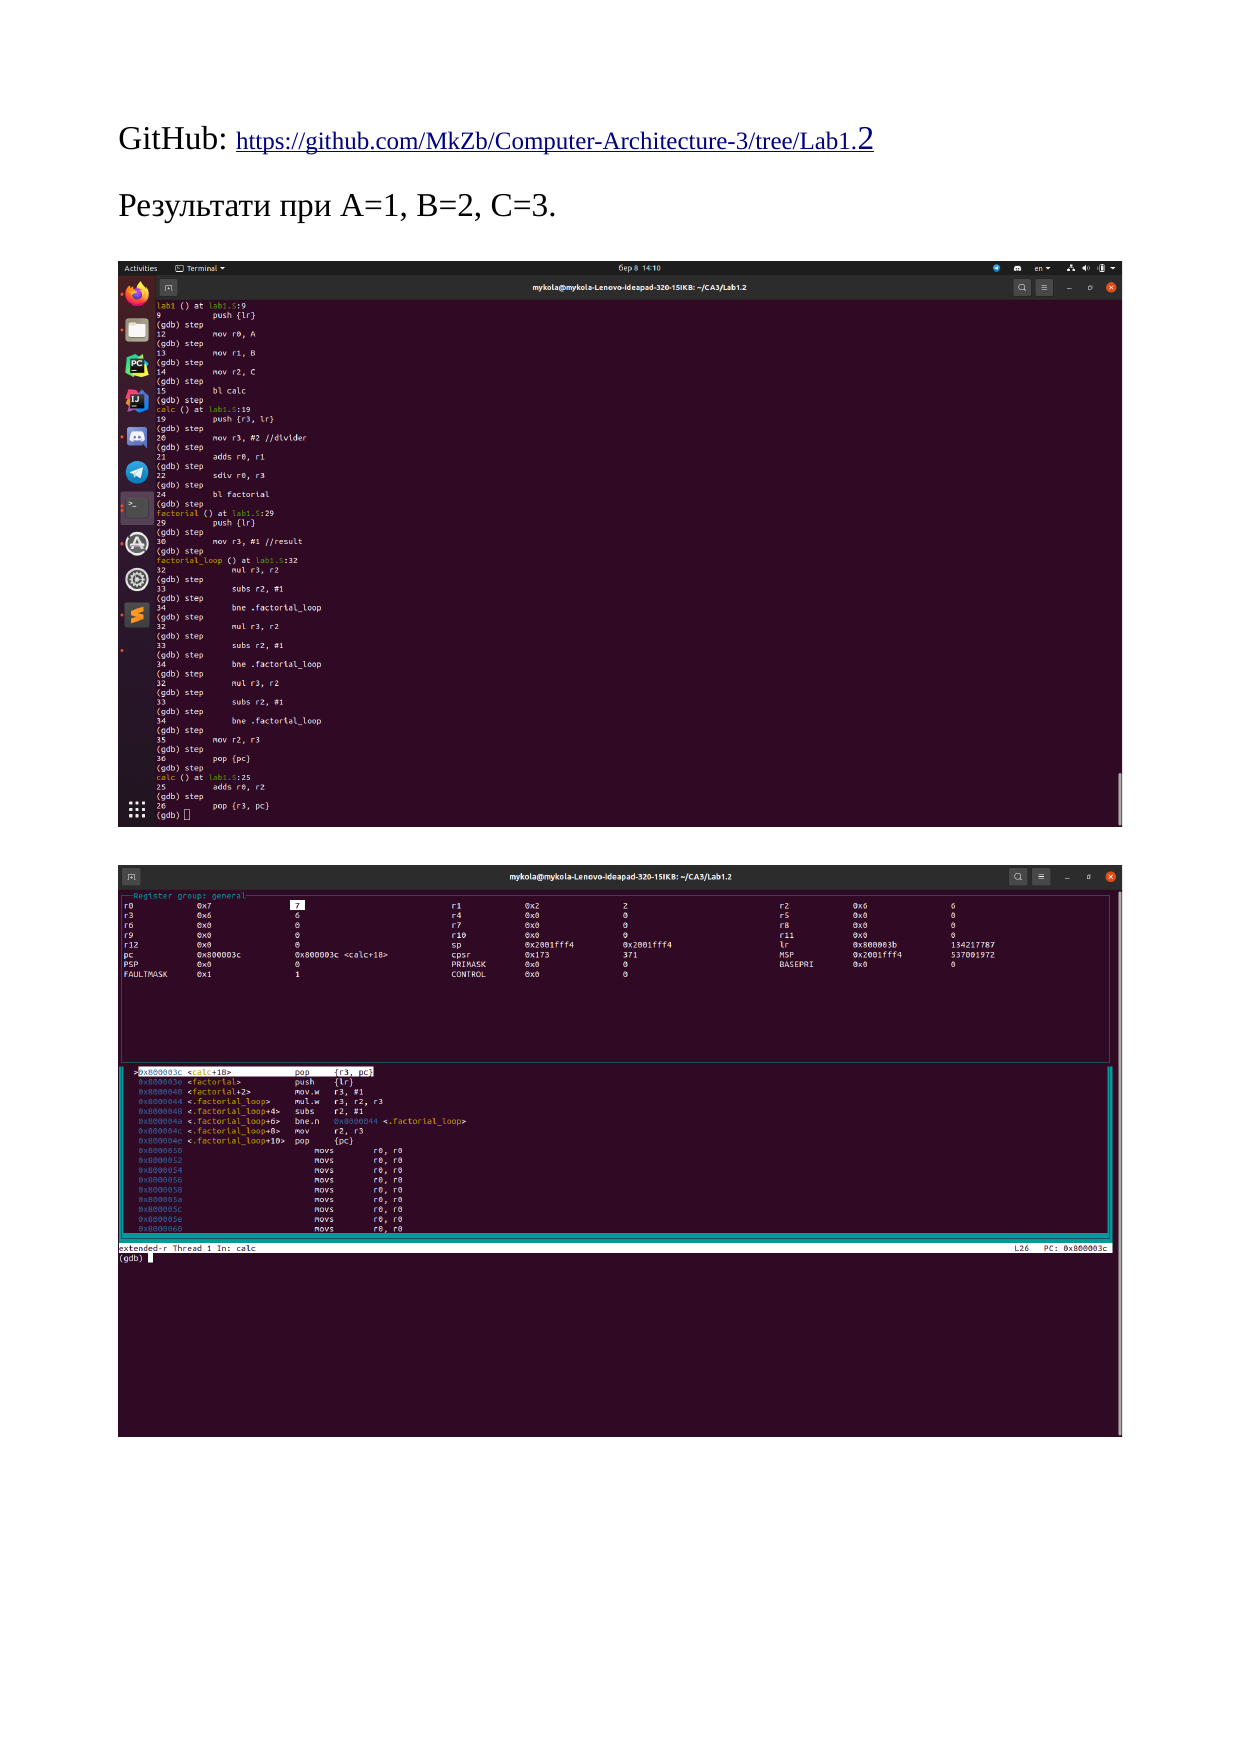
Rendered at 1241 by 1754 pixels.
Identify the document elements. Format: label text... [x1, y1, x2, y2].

text GitHub: https://github.com/MkZb/Computer-Architecture-3/tree/Lab1.2 [118, 118, 1122, 156]
picture [118, 865, 1123, 1437]
picture [118, 261, 1123, 827]
text Результати при А=1, B=2, C=3. [118, 185, 1122, 223]
